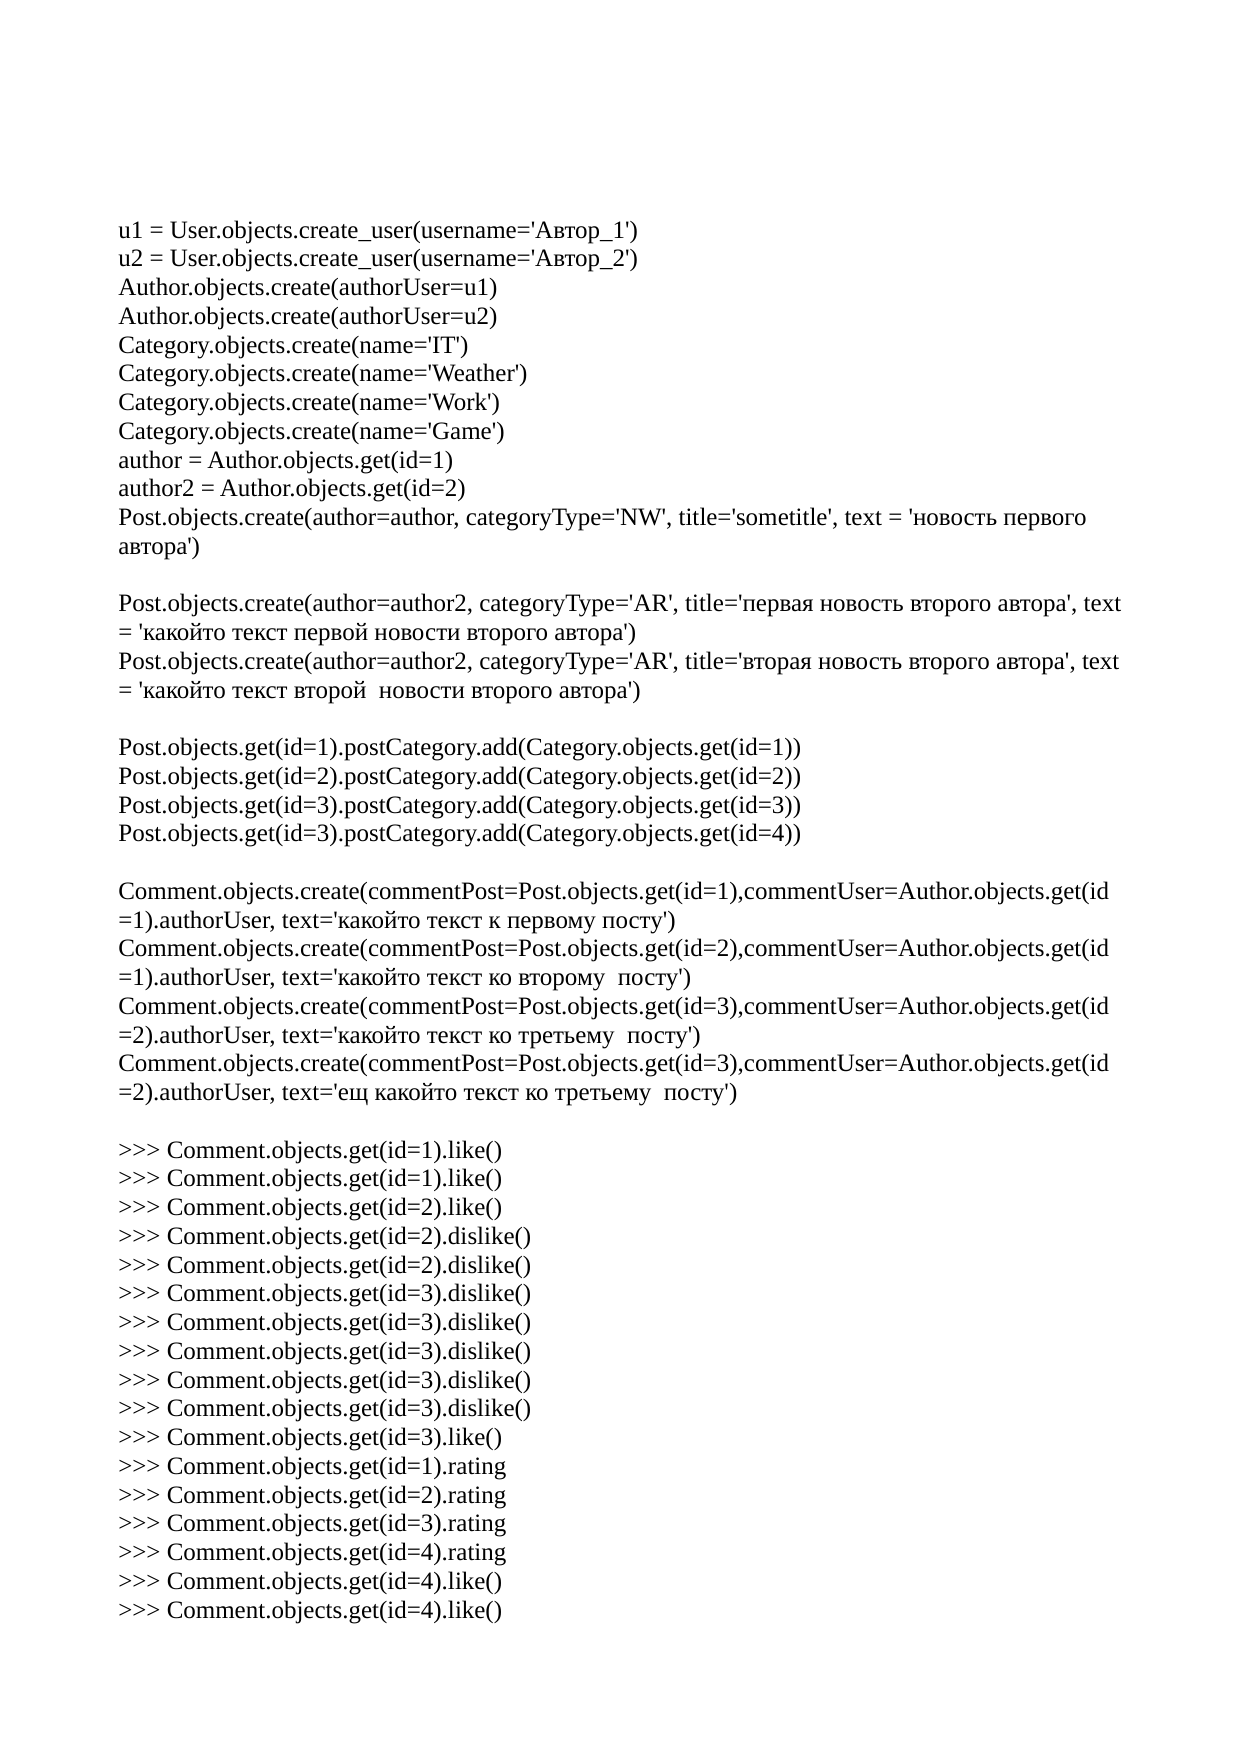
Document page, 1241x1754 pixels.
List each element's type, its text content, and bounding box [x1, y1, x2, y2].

text Category.objects.create(name='Weather') [118, 358, 1122, 387]
text Comment.objects.create(commentPost=Post.objects.get(id=1),commentUser=Author.objects.get(id=1).authorUser, text='какойто текст к первому посту') [118, 876, 1122, 933]
text >>> Comment.objects.get(id=1).rating [118, 1451, 1122, 1480]
text Category.objects.create(name='Game') [118, 416, 1122, 445]
text >>> Comment.objects.get(id=3).dislike() [118, 1336, 1122, 1365]
text author2 = Author.objects.get(id=2) [118, 473, 1122, 502]
text >>> Comment.objects.get(id=2).like() [118, 1192, 1122, 1221]
text Post.objects.get(id=3).postCategory.add(Category.objects.get(id=3)) [118, 790, 1122, 818]
text >>> Comment.objects.get(id=4).like() [118, 1595, 1122, 1623]
text >>> Comment.objects.get(id=3).rating [118, 1508, 1122, 1537]
text >>> Comment.objects.get(id=3).dislike() [118, 1278, 1122, 1307]
text Post.objects.get(id=1).postCategory.add(Category.objects.get(id=1)) [118, 732, 1122, 761]
text >>> Comment.objects.get(id=2).dislike() [118, 1221, 1122, 1250]
text >>> Comment.objects.get(id=4).rating [118, 1537, 1122, 1566]
text >>> Comment.objects.get(id=3).dislike() [118, 1307, 1122, 1336]
text Category.objects.create(name='IT') [118, 330, 1122, 358]
text author = Author.objects.get(id=1) [118, 445, 1122, 473]
text >>> Comment.objects.get(id=2).dislike() [118, 1250, 1122, 1278]
text Post.objects.get(id=3).postCategory.add(Category.objects.get(id=4)) [118, 818, 1122, 847]
text Author.objects.create(authorUser=u2) [118, 301, 1122, 330]
text Post.objects.create(author=author2, categoryType='AR', title='вторая новость второго автора', text = 'какойто текст второй новости второго автора') [118, 646, 1122, 703]
text Comment.objects.create(commentPost=Post.objects.get(id=2),commentUser=Author.objects.get(id=1).authorUser, text='какойто текст ко второму посту') [118, 933, 1122, 991]
text Comment.objects.create(commentPost=Post.objects.get(id=3),commentUser=Author.objects.get(id=2).authorUser, text='какойто текст ко третьему посту') [118, 991, 1122, 1048]
text u2 = User.objects.create_user(username='Автор_2') [118, 243, 1122, 272]
text Post.objects.create(author=author2, categoryType='AR', title='первая новость второго автора', text = 'какойто текст первой новости второго автора') [118, 588, 1122, 646]
text >>> Comment.objects.get(id=1).like() [118, 1163, 1122, 1192]
text Comment.objects.create(commentPost=Post.objects.get(id=3),commentUser=Author.objects.get(id=2).authorUser, text='ещ какойто текст ко третьему посту') [118, 1048, 1122, 1106]
text >>> Comment.objects.get(id=3).like() [118, 1422, 1122, 1451]
text >>> Comment.objects.get(id=4).like() [118, 1566, 1122, 1595]
text Category.objects.create(name='Work') [118, 387, 1122, 416]
text >>> Comment.objects.get(id=3).dislike() [118, 1365, 1122, 1393]
text >>> Comment.objects.get(id=1).like() [118, 1135, 1122, 1163]
text >>> Comment.objects.get(id=3).dislike() [118, 1393, 1122, 1422]
text Post.objects.get(id=2).postCategory.add(Category.objects.get(id=2)) [118, 761, 1122, 790]
text >>> Comment.objects.get(id=2).rating [118, 1480, 1122, 1508]
text Post.objects.create(author=author, categoryType='NW', title='sometitle', text = 'новость первого автора') [118, 502, 1122, 560]
text u1 = User.objects.create_user(username='Автор_1') [118, 215, 1122, 243]
text Author.objects.create(authorUser=u1) [118, 272, 1122, 301]
